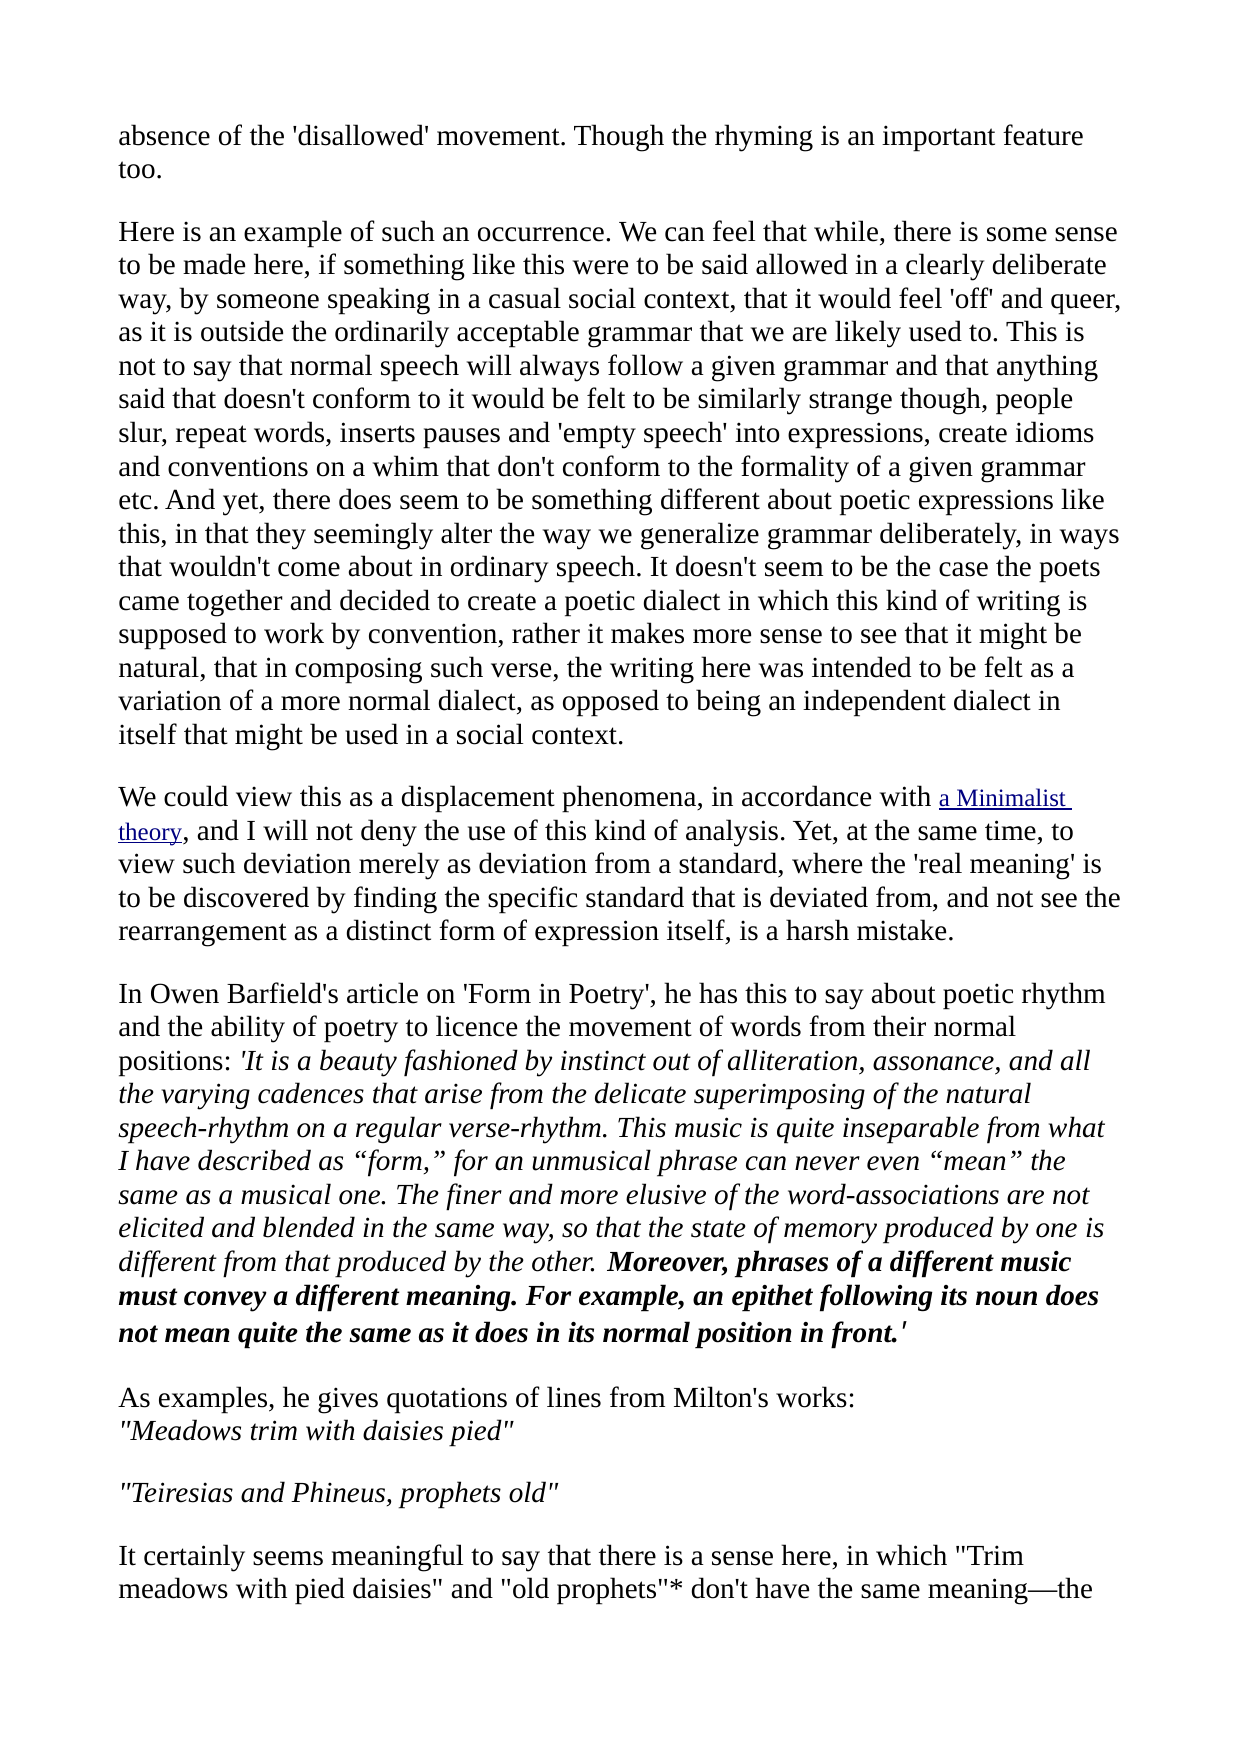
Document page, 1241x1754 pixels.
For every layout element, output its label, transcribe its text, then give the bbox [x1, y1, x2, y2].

text It certainly seems meaningful to say that there is a sense here, in which "Trim meadows with pied daisies" and "old prophets"* don't have the same meaning—the [118, 1538, 1122, 1605]
text Here is an example of such an occurrence. We can feel that while, there is some sense to be made here, if something like this were to be said allowed in a clearly deliberate way, by someone speaking in a casual social context, that it would feel 'off' and queer, as it is outside the ordinarily acceptable grammar that we are likely used to. This is not to say that normal speech will always follow a given grammar and that anything said that doesn't conform to it would be felt to be similarly strange though, people slur, repeat words, inserts pauses and 'empty speech' into expressions, create idioms and conventions on a whim that don't conform to the formality of a given grammar etc. And yet, there does seem to be something different about poetic expressions like this, in that they seemingly alter the way we generalize grammar deliberately, in ways that wouldn't come about in ordinary speech. It doesn't seem to be the case the poets came together and decided to create a poetic dialect in which this kind of writing is supposed to work by convention, rather it makes more sense to see that it might be natural, that in composing such verse, the writing here was intended to be felt as a variation of a more normal dialect, as opposed to being an independent dialect in itself that might be used in a social context. [118, 214, 1122, 751]
text We could view this as a displacement phenomena, in accordance with a Minimalist theory, and I will not deny the use of this kind of analysis. Yet, at the same time, to view such deviation merely as deviation from a standard, where the 'real meaning' is to be discovered by finding the specific standard that is deviated from, and not see the rearrangement as a distinct form of expression itself, is a harsh mistake. [118, 779, 1122, 947]
text In Owen Barfield's article on 'Form in Poetry', he has this to say about poetic rhythm and the ability of poetry to licence the movement of words from their normal positions: 'It is a beauty fashioned by instinct out of alliteration, assonance, and all the varying cadences that arise from the delicate superimposing of the natural speech-rhythm on a regular verse-rhythm. This music is quite inseparable from what I have described as “form,” for an unmusical phrase can never even “mean” the same as a musical one. The finer and more elusive of the word-associations are not elicited and blended in the same way, so that the state of memory produced by one is different from that produced by the other. Moreover, phrases of a different music must convey a different meaning. For example, an epithet following its noun does not mean quite the same as it does in its normal position in front.' [118, 976, 1122, 1351]
text As examples, he gives quotations of lines from Milton's works: [118, 1380, 1122, 1413]
text absence of the 'disallowed' movement. Though the rhyming is an important feature too. [118, 118, 1122, 185]
text "Teiresias and Phineus, prophets old" [118, 1476, 1122, 1509]
text "Meadows trim with daisies pied" [118, 1413, 1122, 1447]
